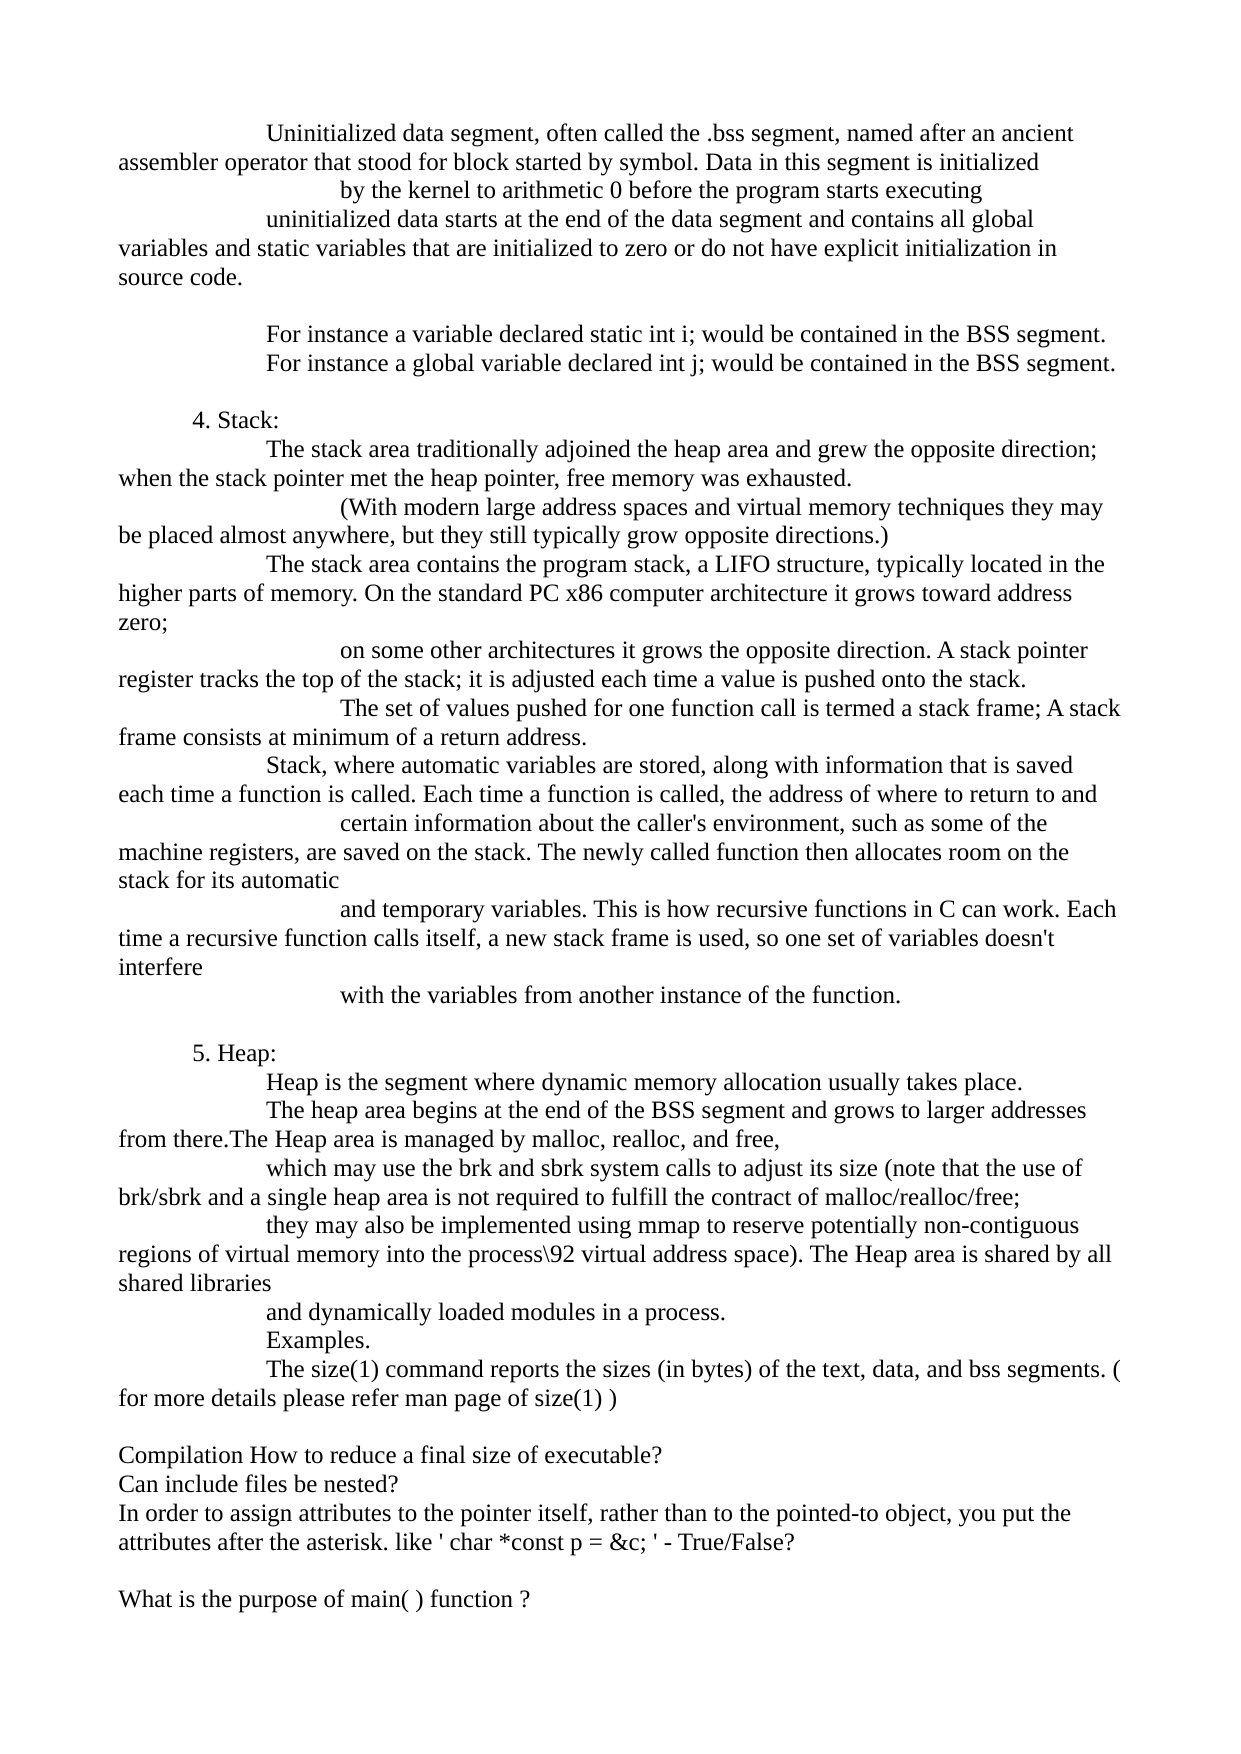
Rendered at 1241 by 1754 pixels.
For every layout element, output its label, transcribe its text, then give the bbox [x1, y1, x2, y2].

text Stack, where automatic variables are stored, along with information that is saved each time a function is called. Each time a function is called, the address of where to return to and [118, 751, 1122, 808]
text For instance a variable declared static int i; would be contained in the BSS segment. [118, 319, 1122, 348]
text Examples. [118, 1326, 1122, 1354]
text The stack area contains the program stack, a LIFO structure, typically located in the higher parts of memory. On the standard PC x86 computer architecture it grows toward address zero; [118, 549, 1122, 636]
text The size(1) command reports the sizes (in bytes) of the text, data, and bss segments. ( for more details please refer man page of size(1) ) [118, 1354, 1122, 1412]
text The set of values pushed for one function call is termed a stack frame; A stack frame consists at minimum of a return address. [118, 693, 1122, 751]
text on some other architectures it grows the opposite direction. A stack pointer register tracks the top of the stack; it is adjusted each time a value is pushed onto the stack. [118, 636, 1122, 693]
text they may also be implemented using mmap to reserve potentially non-contiguous regions of virtual memory into the process\92 virtual address space). The Heap area is shared by all shared libraries [118, 1211, 1122, 1297]
text (With modern large address spaces and virtual memory techniques they may be placed almost anywhere, but they still typically grow opposite directions.) [118, 492, 1122, 549]
text Can include files be nested? [118, 1469, 1122, 1498]
text For instance a global variable declared int j; would be contained in the BSS segment. [118, 348, 1122, 377]
text by the kernel to arithmetic 0 before the program starts executing [118, 176, 1122, 204]
text In order to assign attributes to the pointer itself, rather than to the pointed-to object, you put the attributes after the asterisk. like ' char *const p = &c; ' - True/False? [118, 1498, 1122, 1556]
text The stack area traditionally adjoined the heap area and grew the opposite direction; when the stack pointer met the heap pointer, free memory was exhausted. [118, 434, 1122, 492]
text which may use the brk and sbrk system calls to adjust its size (note that the use of brk/sbrk and a single heap area is not required to fulfill the contract of malloc/realloc/free; [118, 1153, 1122, 1211]
text certain information about the caller's environment, such as some of the machine registers, are saved on the stack. The newly called function then allocates room on the stack for its automatic [118, 808, 1122, 894]
text Heap is the segment where dynamic memory allocation usually takes place. [118, 1067, 1122, 1096]
text What is the purpose of main( ) function ? [118, 1584, 1122, 1613]
text with the variables from another instance of the function. [118, 981, 1122, 1009]
text and temporary variables. This is how recursive functions in C can work. Each time a recursive function calls itself, a new stack frame is used, so one set of variables doesn't interfere [118, 894, 1122, 981]
text 4. Stack: [118, 406, 1122, 434]
text Uninitialized data segment, often called the .bss segment, named after an ancient assembler operator that stood for block started by symbol. Data in this segment is initialized [118, 118, 1122, 176]
text Compilation How to reduce a final size of executable? [118, 1441, 1122, 1469]
text and dynamically loaded modules in a process. [118, 1297, 1122, 1326]
text The heap area begins at the end of the BSS segment and grows to larger addresses from there.The Heap area is managed by malloc, realloc, and free, [118, 1096, 1122, 1153]
text uninitialized data starts at the end of the data segment and contains all global variables and static variables that are initialized to zero or do not have explicit initialization in source code. [118, 204, 1122, 291]
text 5. Heap: [118, 1038, 1122, 1067]
